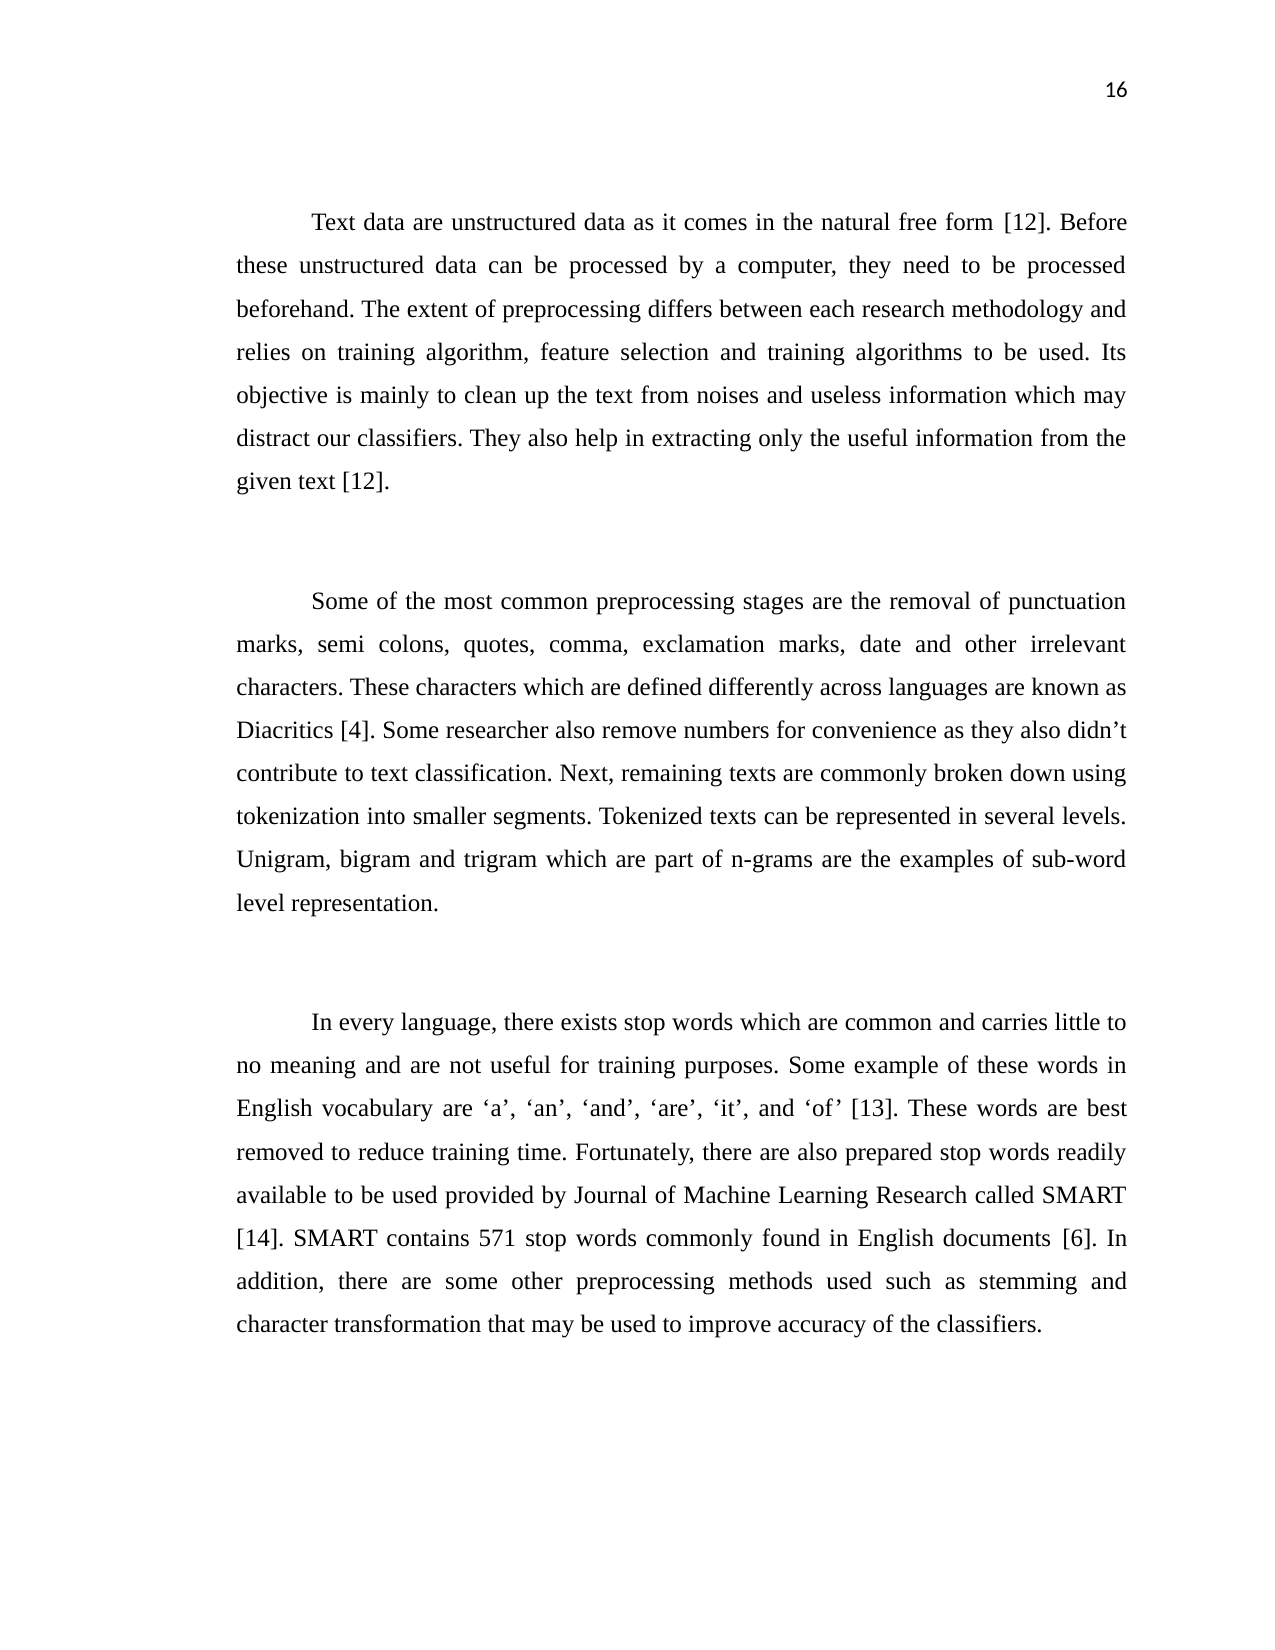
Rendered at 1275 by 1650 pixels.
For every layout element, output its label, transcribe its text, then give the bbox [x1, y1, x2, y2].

text Text data are unstructured data as it comes in the natural free form [ CITATION Sey16 \l 1033 ]. Before these unstructured data can be processed by a computer, they need to be processed beforehand. The extent of preprocessing differs between each research methodology and relies on training algorithm, feature selection and training algorithms to be used. Its objective is mainly to clean up the text from noises and useless information which may distract our classifiers. They also help in extracting only the useful information from the given text [ CITATION Sey16 \l 1033 ]. [236, 207, 1127, 495]
text Some of the most common preprocessing stages are the removal of punctuation marks, semi colons, quotes, comma, exclamation marks, date and other irrelevant characters. These characters which are defined differently across languages are known as Diacritics [ CITATION Maz14 \l 1033 ]. Some researcher also remove numbers for convenience as they also didn’t contribute to text classification. Next, remaining texts are commonly broken down using tokenization into smaller segments. Tokenized texts can be represented in several levels. Unigram, bigram and trigram which are part of n-grams are the examples of sub-word level representation. [236, 586, 1127, 916]
text In every language, there exists stop words which are common and carries little to no meaning and are not useful for training purposes. Some example of these words in English vocabulary are ‘a’, ‘an’, ‘and’, ‘are’, ‘it’, and ‘of’ [ CITATION Chr08 \l 1033 ]. These words are best removed to reduce training time. Fortunately, there are also prepared stop words readily available to be used provided by Journal of Machine Learning Research called SMART [ CITATION Jou04 \l 1033 ]. SMART contains 571 stop words commonly found in English documents [ CITATION Yaw16 \l 1033 ]. In addition, there are some other preprocessing methods used such as stemming and character transformation that may be used to improve accuracy of the classifiers. [236, 1007, 1127, 1338]
